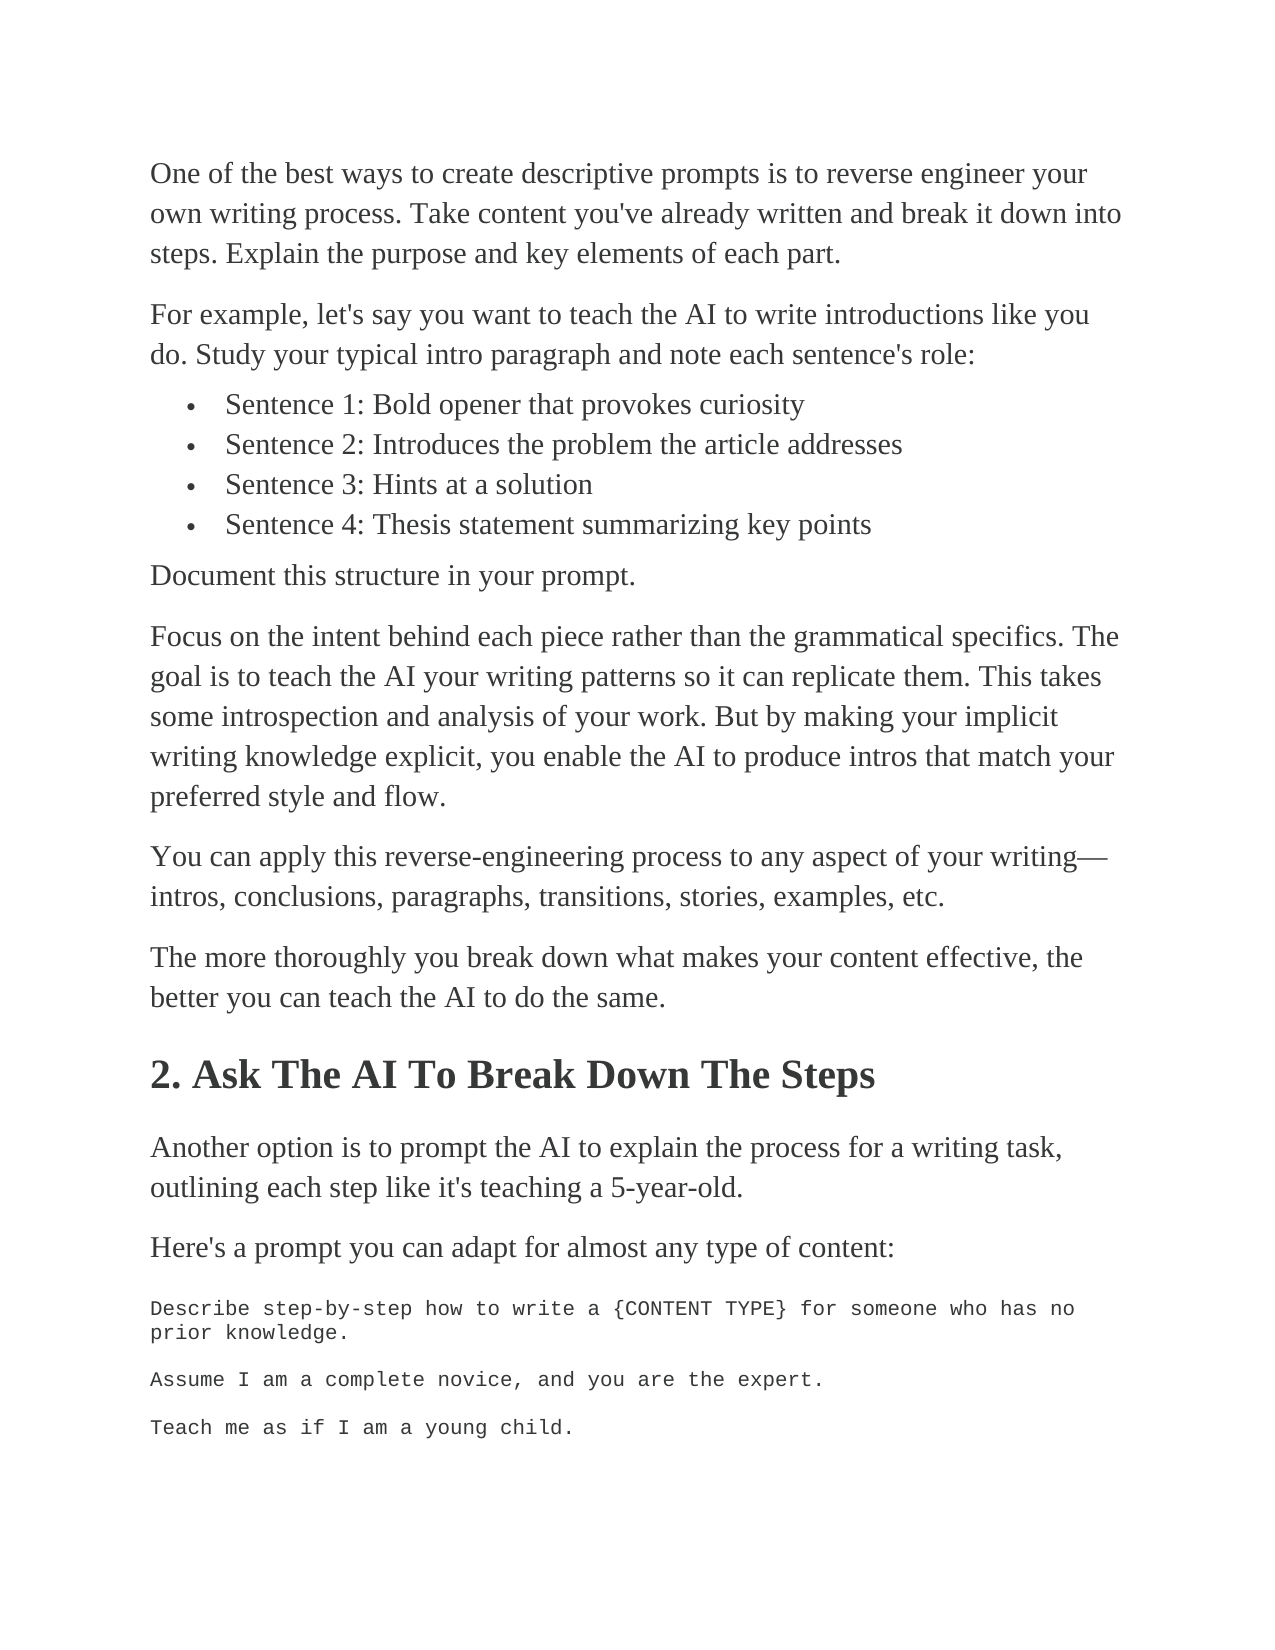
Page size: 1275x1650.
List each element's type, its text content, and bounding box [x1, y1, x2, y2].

list Sentence 1: Bold opener that provokes curiosity [187, 381, 1125, 421]
text Here's a prompt you can adapt for almost any type of content: [150, 1224, 1125, 1264]
text You can apply this reverse-engineering process to any aspect of your writing—intros, conclusions, paragraphs, transitions, stories, examples, etc. [150, 833, 1125, 913]
text One of the best ways to create descriptive prompts is to reverse engineer your own writing process. Take content you've already written and break it down into steps. Explain the purpose and key elements of each part. [150, 150, 1125, 270]
subtitle 2. Ask The AI To Break Down The Steps [150, 1049, 1125, 1097]
text The more thoroughly you break down what makes your content effective, the better you can teach the AI to do the same. [150, 934, 1125, 1014]
text Another option is to prompt the AI to explain the process for a writing task, outlining each step like it's teaching a 5-year-old. [150, 1123, 1125, 1203]
text Document this structure in your prompt. [150, 552, 1125, 592]
text For example, let's say you want to teach the AI to write introductions like you do. Study your typical intro paragraph and note each sentence's role: [150, 291, 1125, 371]
text Describe step-by-step how to write a {CONTENT TYPE} for someone who has no prior knowledge. [150, 1298, 1125, 1346]
text Focus on the intent behind each piece rather than the grammatical specifics. The goal is to teach the AI your writing patterns so it can replicate them. This takes some introspection and analysis of your work. But by making your implicit writing knowledge explicit, you enable the AI to produce intros that match your preferred style and flow. [150, 612, 1125, 812]
text Teach me as if I am a young child. [150, 1417, 1125, 1440]
list Sentence 3: Hints at a solution [187, 461, 1125, 501]
list Sentence 4: Thesis statement summarizing key points [187, 501, 1125, 541]
list Sentence 2: Introduces the problem the article addresses [187, 421, 1125, 461]
text Assume I am a complete novice, and you are the expert. [150, 1369, 1125, 1393]
